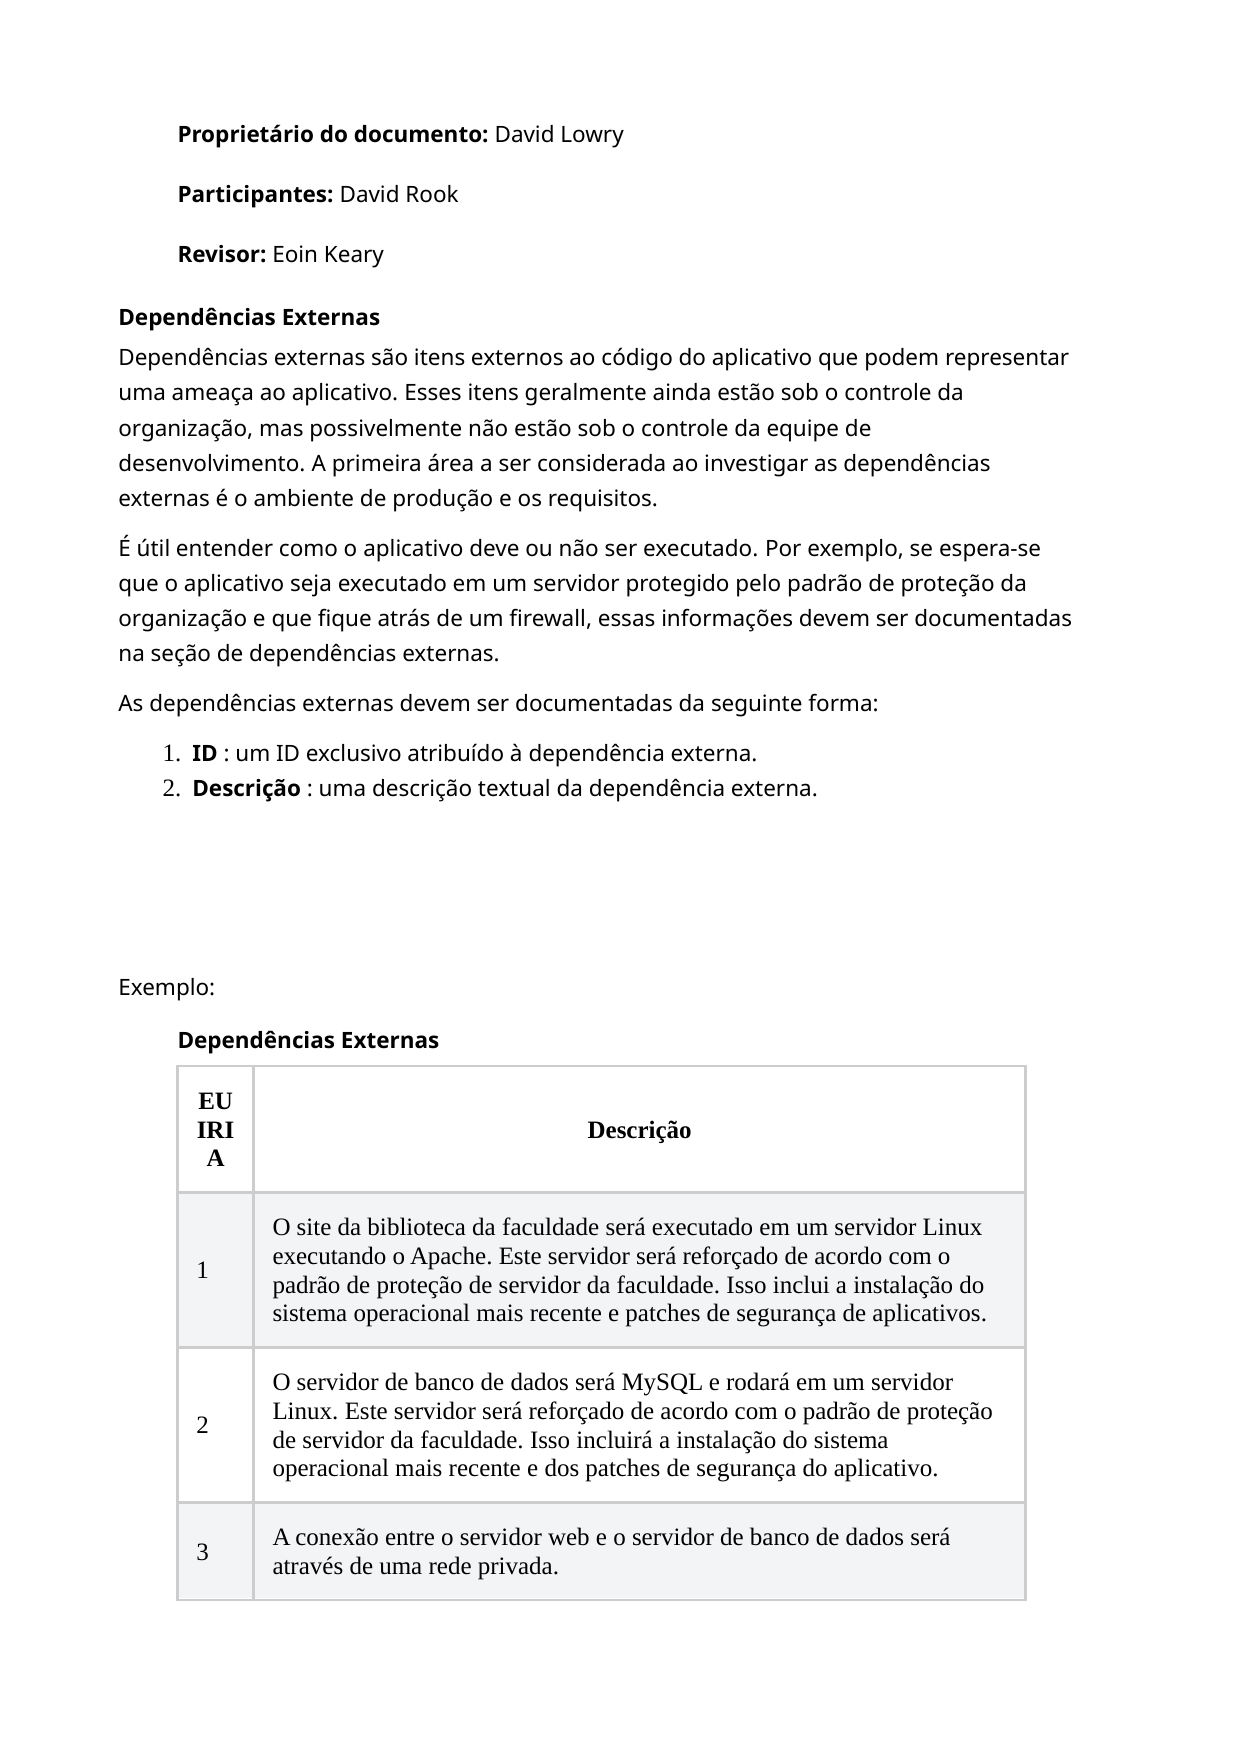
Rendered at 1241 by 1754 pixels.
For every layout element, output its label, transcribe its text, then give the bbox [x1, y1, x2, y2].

text Dependências externas são itens externos ao código do aplicativo que podem representar uma ameaça ao aplicativo. Esses itens geralmente ainda estão sob o controle da organização, mas possivelmente não estão sob o controle da equipe de desenvolvimento. A primeira área a ser considerada ao investigar as dependências externas é o ambiente de produção e os requisitos. [118, 342, 1084, 513]
text Participantes: David Rook [177, 178, 1026, 209]
text Revisor: Eoin Keary [177, 238, 1026, 269]
table_cell A conexão entre o servidor web e o servidor de banco de dados será através de uma rede privada. [255, 1504, 1024, 1598]
table_cell O site da biblioteca da faculdade será executado em um servidor Linux executando o Apache. Este servidor será reforçado de acordo com o padrão de proteção de servidor da faculdade. Isso inclui a instalação do sistema operacional mais recente e patches de segurança de aplicativos. [255, 1194, 1024, 1346]
table_header Descrição [255, 1067, 1024, 1191]
table_header EU IRIA [179, 1067, 252, 1191]
table_cell 2 [179, 1349, 252, 1501]
text Proprietário do documento: David Lowry [177, 118, 1026, 149]
table_cell 3 [179, 1504, 252, 1598]
list ID : um ID exclusivo atribuído à dependência externa. [162, 737, 1084, 768]
subtitle Dependências Externas [177, 1024, 1026, 1055]
text É útil entender como o aplicativo deve ou não ser executado. Por exemplo, se espera-se que o aplicativo seja executado em um servidor protegido pelo padrão de proteção da organização e que fique atrás de um firewall, essas informações devem ser documentadas na seção de dependências externas. [118, 532, 1084, 668]
table_cell 1 [179, 1194, 252, 1346]
text Exemplo: [118, 972, 1084, 1002]
table_cell O servidor de banco de dados será MySQL e rodará em um servidor Linux. Este servidor será reforçado de acordo com o padrão de proteção de servidor da faculdade. Isso incluirá a instalação do sistema operacional mais recente e dos patches de segurança do aplicativo. [255, 1349, 1024, 1501]
text As dependências externas devem ser documentadas da seguinte forma: [118, 688, 1084, 718]
subtitle Dependências Externas [118, 301, 1084, 332]
list Descrição : uma descrição textual da dependência externa. [162, 773, 1084, 803]
